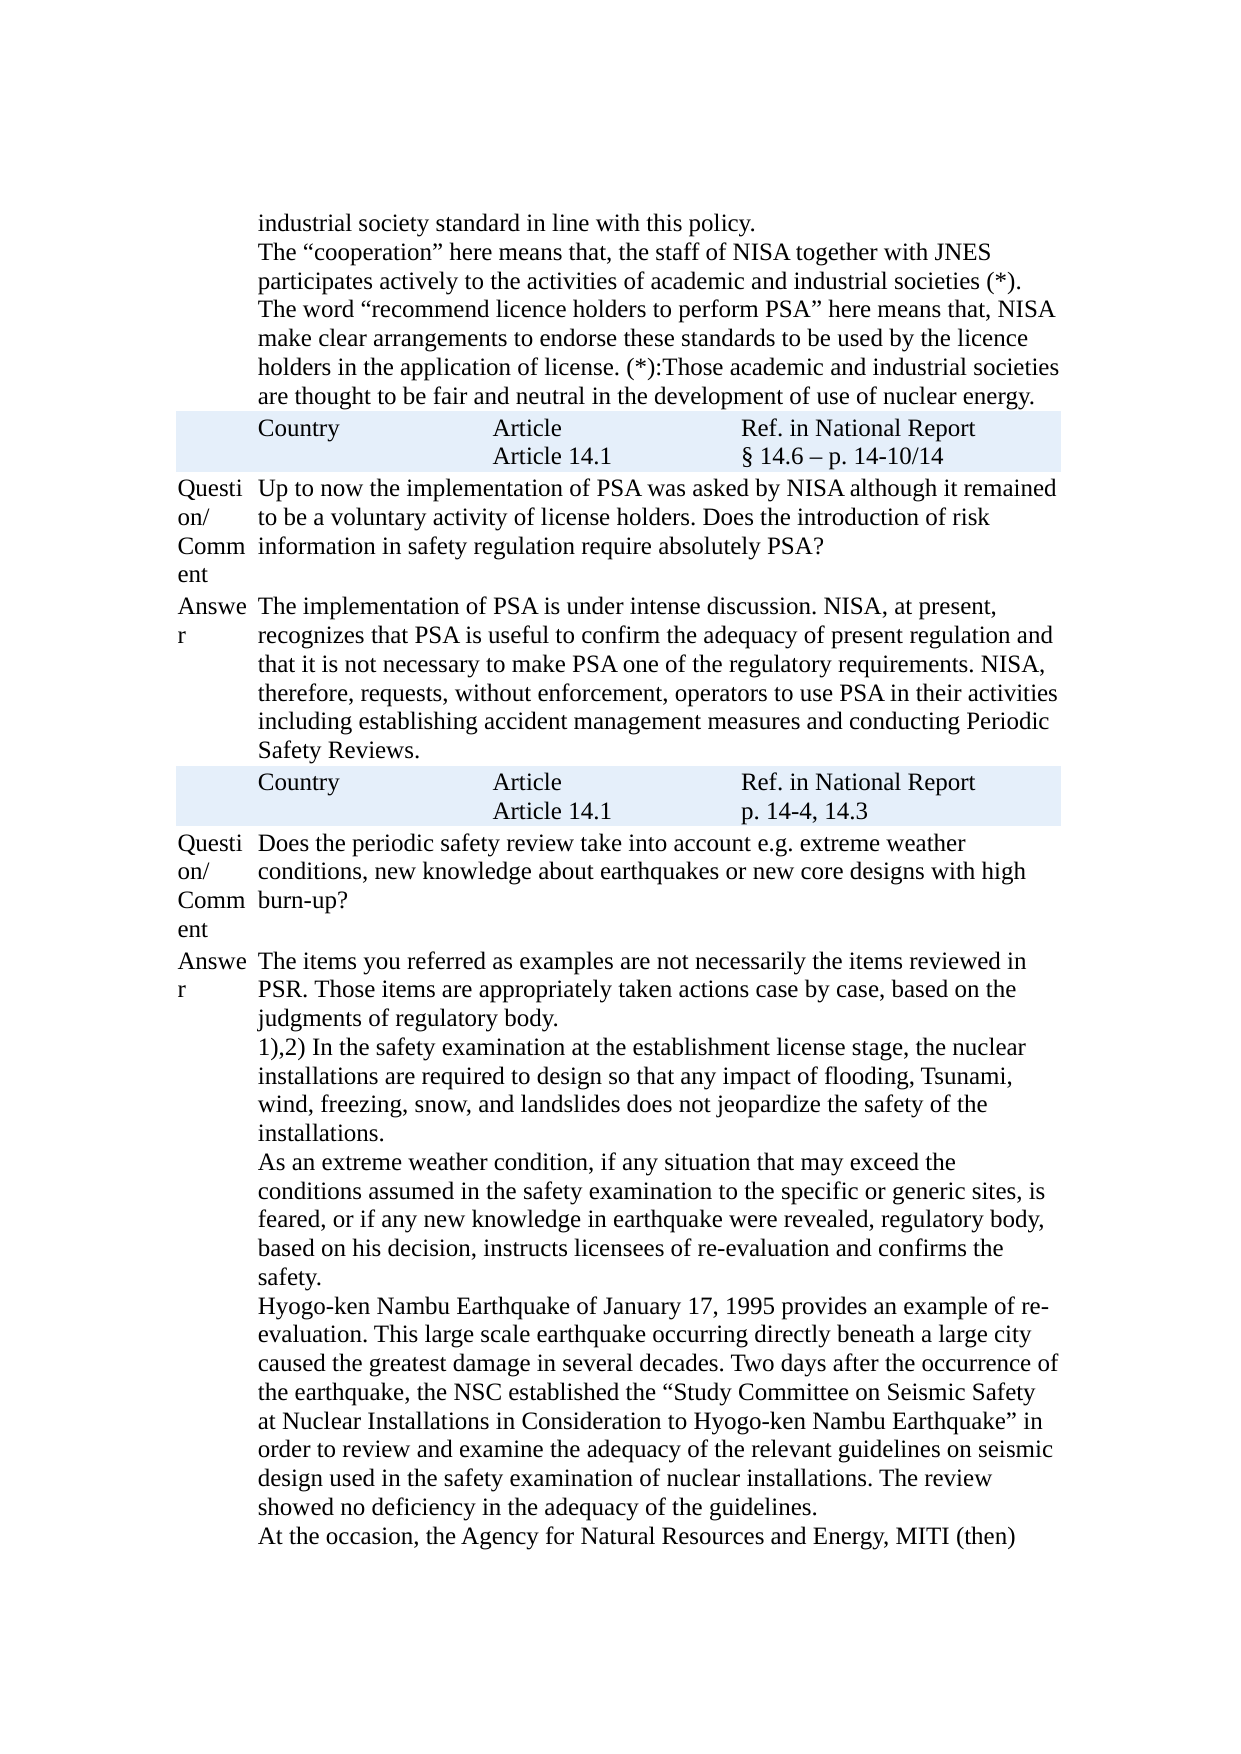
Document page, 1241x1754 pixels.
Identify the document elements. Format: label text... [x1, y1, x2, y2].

table_cell Ref. in National Report § 14.6 – p. 14-10/14 [739, 411, 1061, 472]
table_cell Does the periodic safety review take into account e.g. extreme weather conditions, new knowledge about earthquakes or new core designs with high burn-up? [256, 826, 1061, 944]
table_cell The implementation of PSA is under intense discussion. NISA, at present, recognizes that PSA is useful to confirm the adequacy of present regulation and that it is not necessary to make PSA one of the regulatory requirements. NISA, therefore, requests, without enforcement, operators to use PSA in their activities including establishing accident management measures and conducting Periodic Safety Reviews. [256, 590, 1061, 766]
table_cell Article Article 14.1 [491, 411, 739, 472]
table_cell Article Article 14.1 [491, 766, 739, 826]
table_cell Country [256, 411, 491, 472]
table_cell Country [256, 766, 491, 826]
table_cell Question/ Comment [176, 472, 256, 590]
table_cell industrial society standard in line with this policy. The “cooperation” here means that, the staff of NISA together with JNES participates actively to the activities of academic and industrial societies (*). The word “recommend licence holders to perform PSA” here means that, NISA make clear arrangements to endorse these standards to be used by the licence holders in the application of license. (*):Those academic and industrial societies are thought to be fair and neutral in the development of use of nuclear energy. [256, 207, 1061, 411]
table_cell The items you referred as examples are not necessarily the items reviewed in PSR. Those items are appropriately taken actions case by case, based on the judgments of regulatory body. 1),2) In the safety examination at the establishment license stage, the nuclear installations are required to design so that any impact of flooding, Tsunami, wind, freezing, snow, and landslides does not jeopardize the safety of the installations. As an extreme weather condition, if any situation that may exceed the conditions assumed in the safety examination to the specific or generic sites, is feared, or if any new knowledge in earthquake were revealed, regulatory body, based on his decision, instructs licensees of re-evaluation and confirms the safety. Hyogo-ken Nambu Earthquake of January 17, 1995 provides an example of re-evaluation. This large scale earthquake occurring directly beneath a large city caused the greatest damage in several decades. Two days after the occurrence of the earthquake, the NSC established the “Study Committee on Seismic Safety at Nuclear Installations in Consideration to Hyogo-ken Nambu Earthquake” in order to review and examine the adequacy of the relevant guidelines on seismic design used in the safety examination of nuclear installations. The review showed no deficiency in the adequacy of the guidelines. At the occasion, the Agency for Natural Resources and Energy, MITI (then) [256, 944, 1061, 1551]
table_cell Up to now the implementation of PSA was asked by NISA although it remained to be a voluntary activity of license holders. Does the introduction of risk information in safety regulation require absolutely PSA? [256, 472, 1061, 590]
table_cell [176, 766, 256, 826]
table_cell Answer [176, 590, 256, 766]
table_cell Ref. in National Report p. 14-4, 14.3 [739, 766, 1061, 826]
table_cell Question/ Comment [176, 826, 256, 944]
table_cell [176, 207, 256, 411]
table_cell [176, 411, 256, 472]
table_cell Answer [176, 944, 256, 1551]
